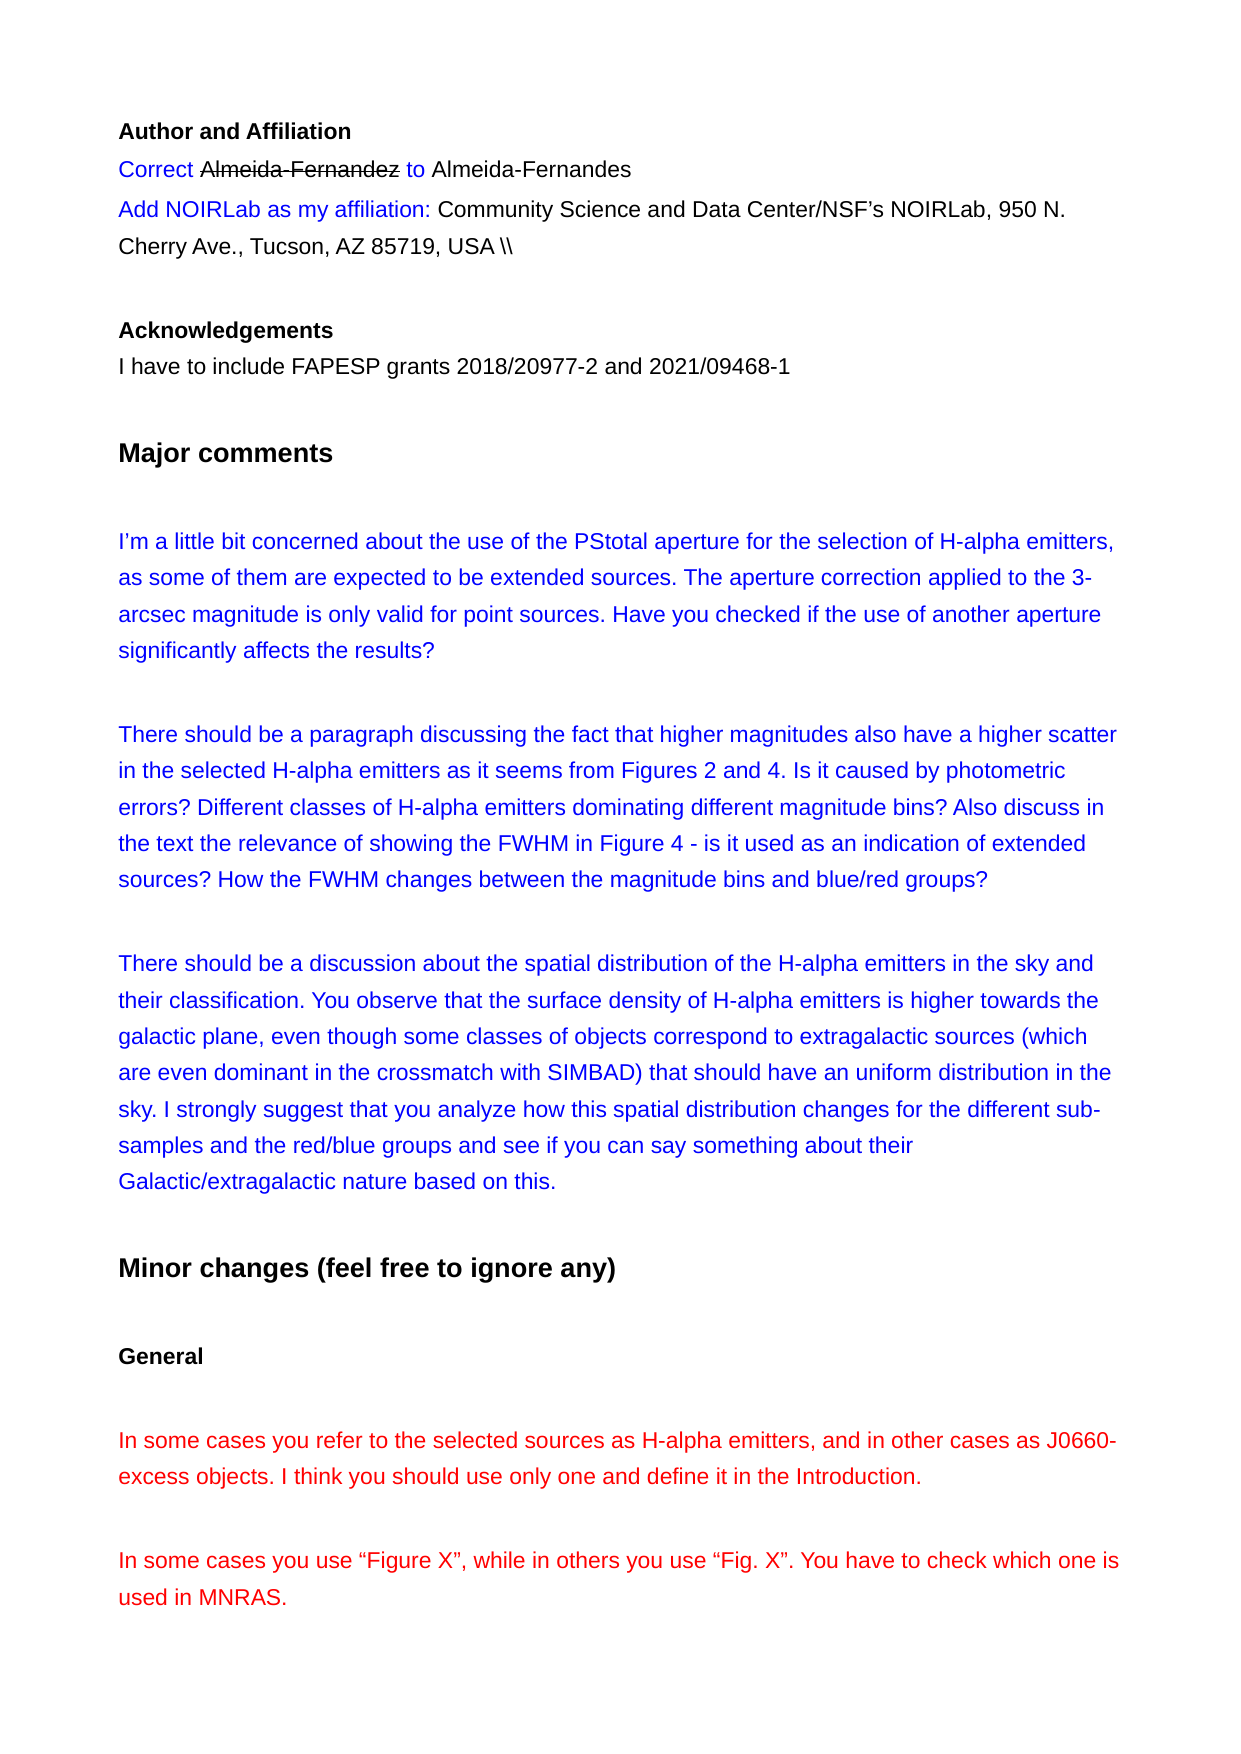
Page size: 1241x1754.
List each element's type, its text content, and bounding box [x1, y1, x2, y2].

text I have to include FAPESP grants 2018/20977-2 and 2021/09468-1 [118, 353, 1122, 379]
text Major comments [118, 437, 1122, 468]
text Add NOIRLab as my affiliation: Community Science and Data Center/NSF’s NOIRLab, 950 N. Cherry Ave., Tucson, AZ 85719, USA \\ [118, 194, 1122, 259]
text There should be a discussion about the spatial distribution of the H-alpha emitters in the sky and their classification. You observe that the surface density of H-alpha emitters is higher towards the galactic plane, even though some classes of objects correspond to extragalactic sources (which are even dominant in the crossmatch with SIMBAD) that should have an uniform distribution in the sky. I strongly suggest that you analyze how this spatial distribution changes for the different sub-samples and the red/blue groups and see if you can say something about their Galactic/extragalactic nature based on this. [118, 950, 1122, 1195]
text Acknowledgements [118, 317, 1122, 343]
text In some cases you use “Figure X”, while in others you use “Fig. X”. You have to check which one is used in MNRAS. [118, 1547, 1122, 1610]
text Correct Almeida-Fernandez to Almeida-Fernandes [118, 154, 1122, 183]
text In some cases you refer to the selected sources as H-alpha emitters, and in other cases as J0660-excess objects. I think you should use only one and define it in the Introduction. [118, 1427, 1122, 1490]
text General [118, 1343, 1122, 1369]
text Minor changes (feel free to ignore any) [118, 1252, 1122, 1283]
text I’m a little bit concerned about the use of the PStotal aperture for the selection of H-alpha emitters, as some of them are expected to be extended sources. The aperture correction applied to the 3-arcsec magnitude is only valid for point sources. Have you checked if the use of another aperture significantly affects the results? [118, 528, 1122, 663]
text Author and Affiliation [118, 118, 1122, 144]
text There should be a paragraph discussing the fact that higher magnitudes also have a higher scatter in the selected H-alpha emitters as it seems from Figures 2 and 4. Is it caused by photometric errors? Different classes of H-alpha emitters dominating different magnitude bins? Also discuss in the text the relevance of showing the FWHM in Figure 4 - is it used as an indication of extended sources? How the FWHM changes between the magnitude bins and blue/red groups? [118, 721, 1122, 893]
